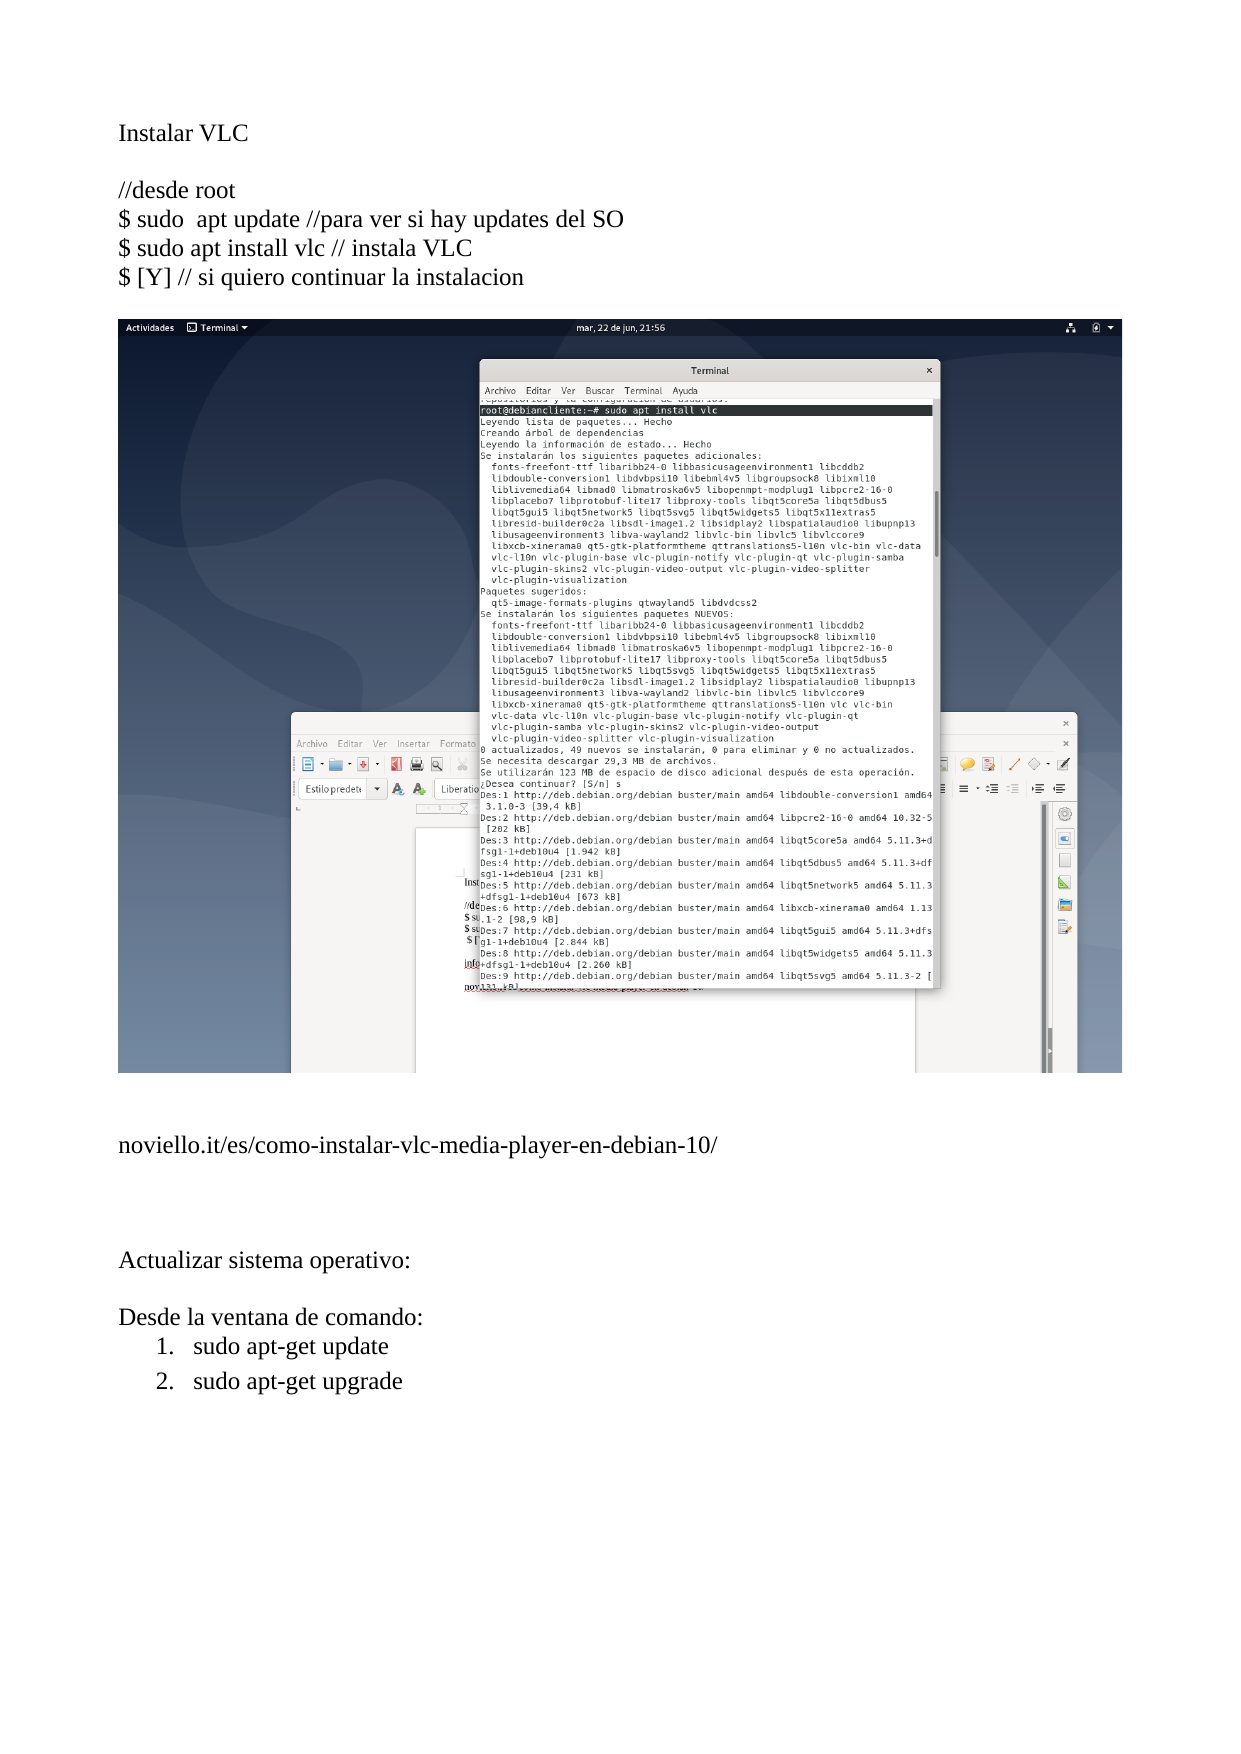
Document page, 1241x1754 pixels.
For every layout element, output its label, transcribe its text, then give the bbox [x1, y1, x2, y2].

text noviello.it/es/como-instalar-vlc-media-player-en-debian-10/ [118, 1130, 1122, 1158]
list sudo apt-get upgrade [156, 1366, 1122, 1395]
text Desde la ventana de comando: [118, 1302, 1122, 1331]
text //desde root [118, 176, 1122, 204]
text $ sudo apt update //para ver si hay updates del SO [118, 204, 1122, 233]
text Instalar VLC [118, 118, 1122, 147]
list sudo apt-get update [156, 1331, 1122, 1360]
text $ [Y] // si quiero continuar la instalacion [118, 262, 1122, 291]
text $ sudo apt install vlc // instala VLC [118, 233, 1122, 262]
text Actualizar sistema operativo: [118, 1245, 1122, 1273]
